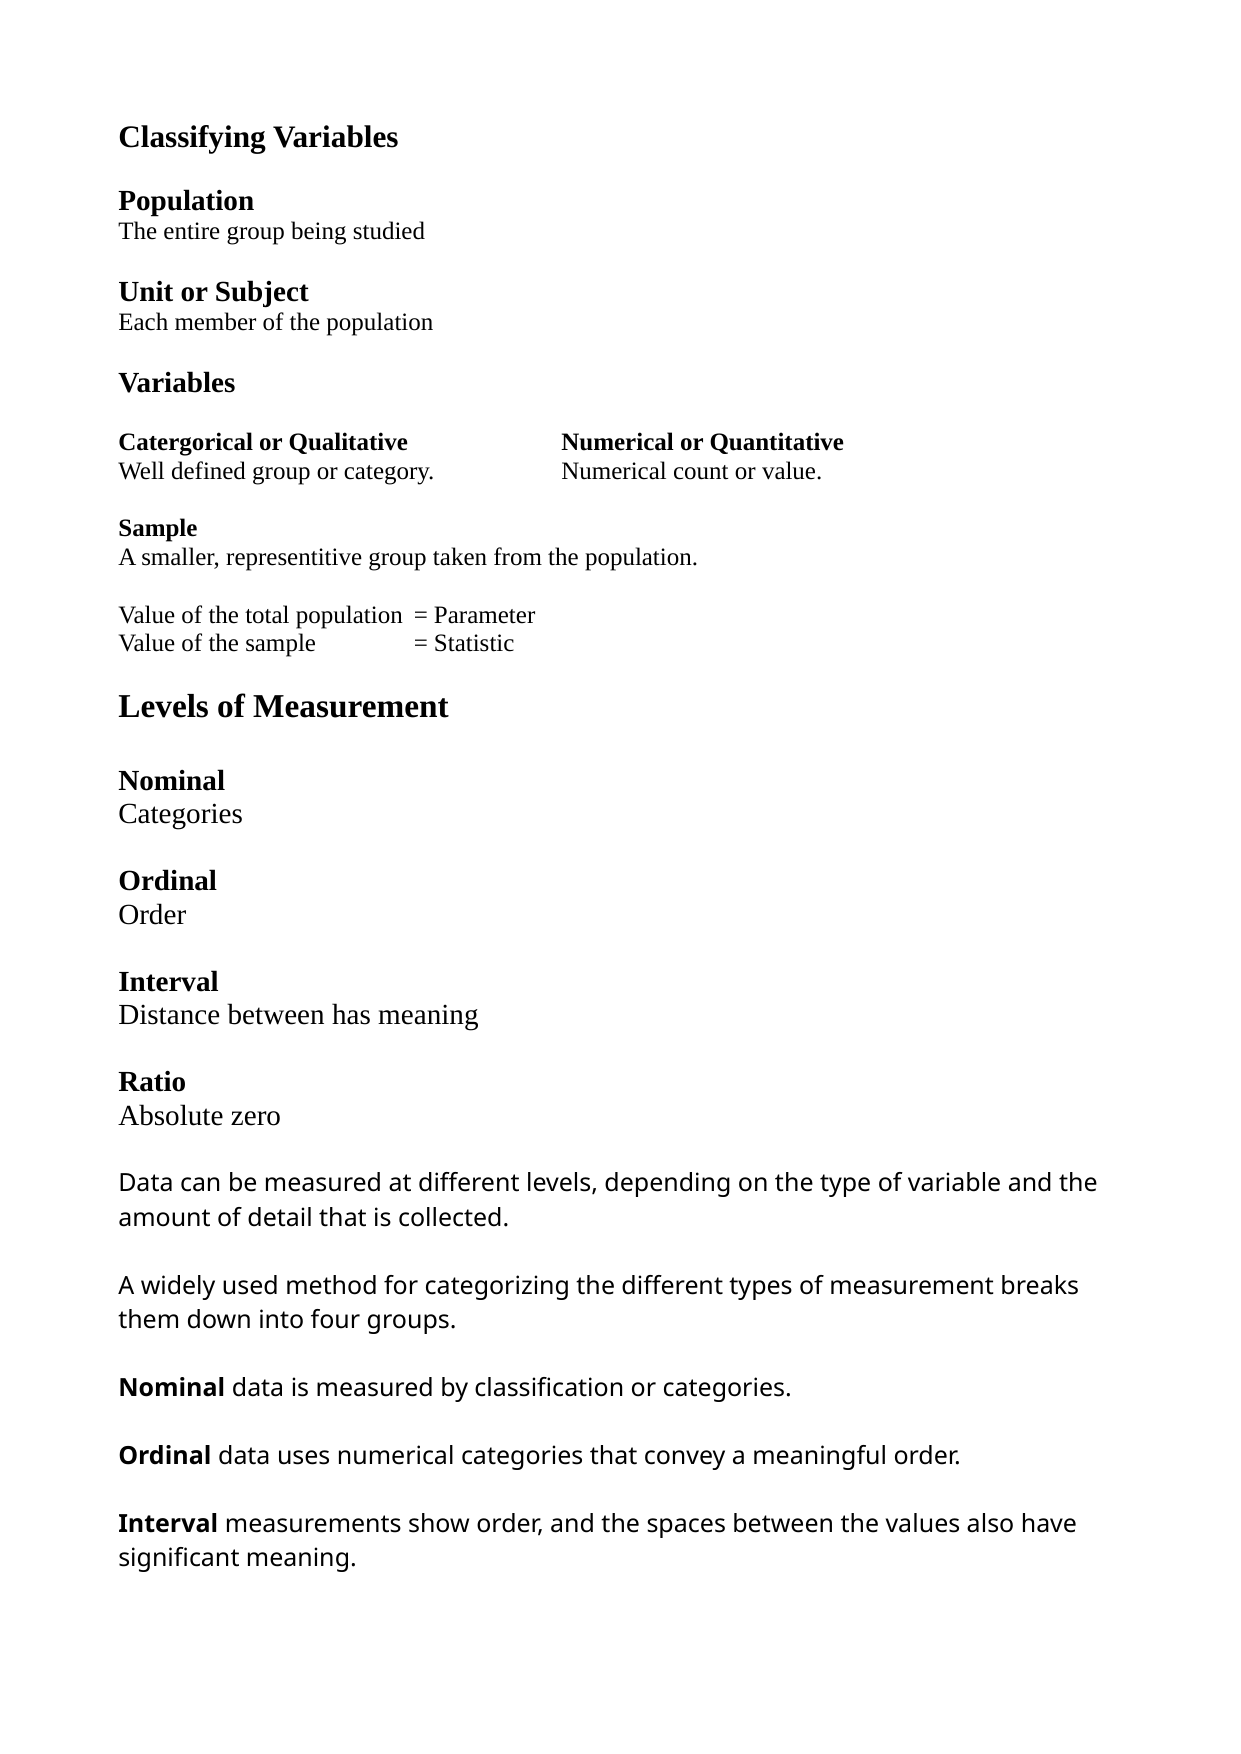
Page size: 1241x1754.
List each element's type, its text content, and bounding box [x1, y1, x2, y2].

text Data can be measured at different levels, depending on the type of variable and the amount of detail that is collected. [118, 1165, 1122, 1233]
text A smaller, representitive group taken from the population. [118, 542, 1122, 571]
text Ratio [118, 1064, 1122, 1098]
text Population [118, 183, 1122, 216]
text Ordinal [118, 863, 1122, 897]
text Nominal data is measured by classification or categories. [118, 1369, 1122, 1403]
text Classifying Variables [118, 118, 1122, 154]
text Well defined group or category. Numerical count or value. [118, 456, 1122, 485]
text Ordinal data uses numerical categories that convey a meaningful order. [118, 1438, 1122, 1472]
text Absolute zero [118, 1098, 1122, 1132]
text Variables [118, 365, 1122, 398]
text Interval measurements show order, and the spaces between the values also have significant meaning. [118, 1506, 1122, 1574]
text Value of the total population = Parameter [118, 600, 1122, 628]
text Nominal [118, 763, 1122, 796]
text Order [118, 897, 1122, 930]
text Interval [118, 964, 1122, 997]
text Catergorical or Qualitative Numerical or Quantitative [118, 427, 1122, 456]
text Value of the sample = Statistic [118, 628, 1122, 657]
text Each member of the population [118, 307, 1122, 336]
text Sample [118, 513, 1122, 542]
text Unit or Subject [118, 274, 1122, 307]
text Categories [118, 796, 1122, 830]
text Distance between has meaning [118, 997, 1122, 1031]
text Levels of Measurement [118, 686, 1122, 724]
text A widely used method for categorizing the different types of measurement breaks them down into four groups. [118, 1267, 1122, 1335]
text The entire group being studied [118, 216, 1122, 245]
